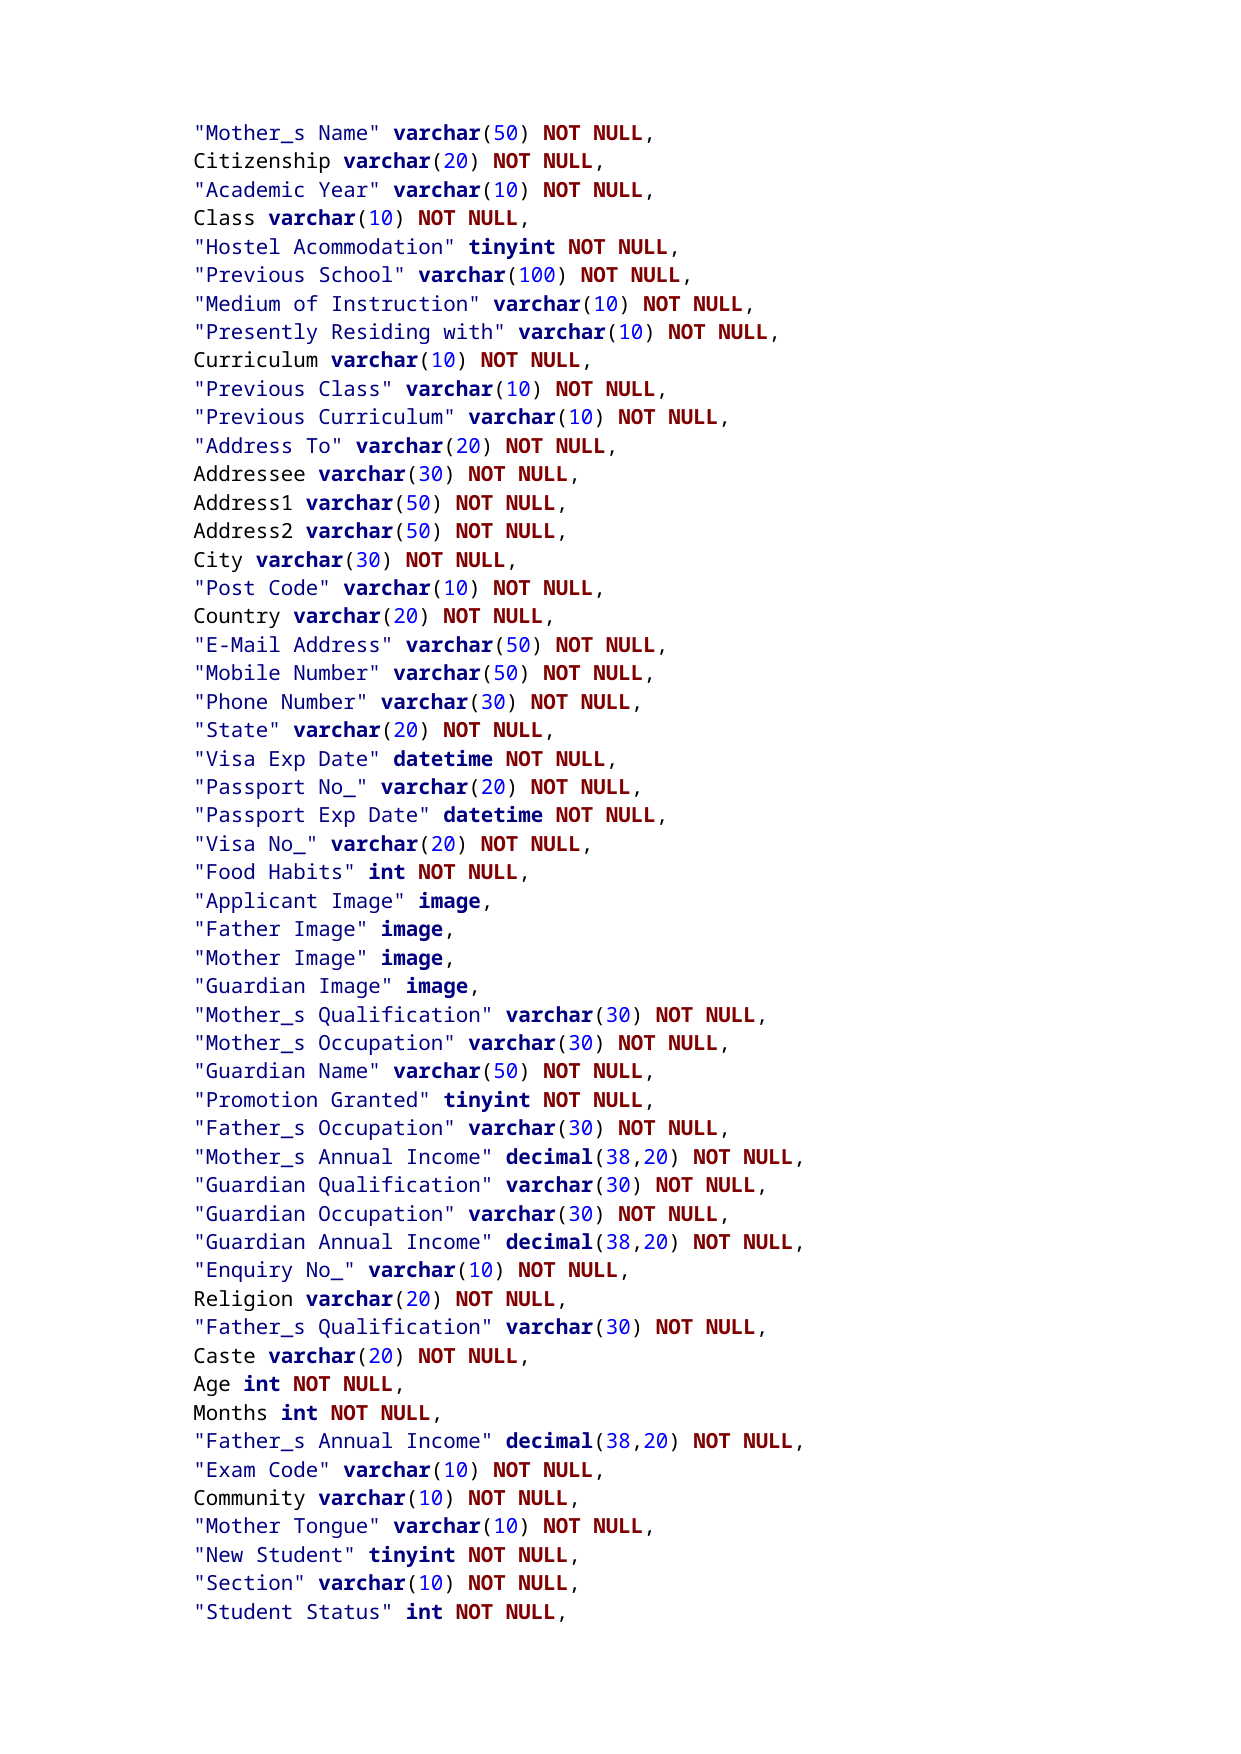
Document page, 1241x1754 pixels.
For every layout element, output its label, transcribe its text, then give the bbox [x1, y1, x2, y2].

text "New Student" tinyint NOT NULL, [118, 1540, 1122, 1568]
text "Post Code" varchar(10) NOT NULL, [118, 573, 1122, 602]
text "Applicant Image" image, [118, 886, 1122, 914]
text Country varchar(20) NOT NULL, [118, 602, 1122, 630]
text "Previous Curriculum" varchar(10) NOT NULL, [118, 402, 1122, 431]
text "Father Image" image, [118, 914, 1122, 943]
text "Father_s Qualification" varchar(30) NOT NULL, [118, 1312, 1122, 1341]
text "Passport Exp Date" datetime NOT NULL, [118, 801, 1122, 829]
text "Academic Year" varchar(10) NOT NULL, [118, 175, 1122, 203]
text Class varchar(10) NOT NULL, [118, 203, 1122, 232]
text "Previous Class" varchar(10) NOT NULL, [118, 374, 1122, 402]
text "Address To" varchar(20) NOT NULL, [118, 431, 1122, 459]
text "Section" varchar(10) NOT NULL, [118, 1568, 1122, 1597]
text "Mother Tongue" varchar(10) NOT NULL, [118, 1512, 1122, 1540]
text "Previous School" varchar(100) NOT NULL, [118, 260, 1122, 289]
text "E-Mail Address" varchar(50) NOT NULL, [118, 630, 1122, 658]
text "Visa Exp Date" datetime NOT NULL, [118, 744, 1122, 772]
text Curriculum varchar(10) NOT NULL, [118, 346, 1122, 374]
text "Mother_s Qualification" varchar(30) NOT NULL, [118, 1000, 1122, 1028]
text "Medium of Instruction" varchar(10) NOT NULL, [118, 289, 1122, 317]
text Religion varchar(20) NOT NULL, [118, 1284, 1122, 1312]
text "Guardian Annual Income" decimal(38,20) NOT NULL, [118, 1227, 1122, 1256]
text "Food Habits" int NOT NULL, [118, 857, 1122, 886]
text "Mobile Number" varchar(50) NOT NULL, [118, 658, 1122, 687]
text "Exam Code" varchar(10) NOT NULL, [118, 1455, 1122, 1483]
text "Mother_s Annual Income" decimal(38,20) NOT NULL, [118, 1142, 1122, 1170]
text Months int NOT NULL, [118, 1398, 1122, 1426]
text "Visa No_" varchar(20) NOT NULL, [118, 829, 1122, 857]
text "Father_s Occupation" varchar(30) NOT NULL, [118, 1113, 1122, 1142]
text "Hostel Acommodation" tinyint NOT NULL, [118, 232, 1122, 260]
text "Guardian Occupation" varchar(30) NOT NULL, [118, 1199, 1122, 1227]
text Community varchar(10) NOT NULL, [118, 1483, 1122, 1512]
text "Presently Residing with" varchar(10) NOT NULL, [118, 317, 1122, 346]
text Address1 varchar(50) NOT NULL, [118, 488, 1122, 516]
text Citizenship varchar(20) NOT NULL, [118, 147, 1122, 175]
text "Father_s Annual Income" decimal(38,20) NOT NULL, [118, 1426, 1122, 1455]
text "Guardian Qualification" varchar(30) NOT NULL, [118, 1170, 1122, 1199]
text "Mother_s Name" varchar(50) NOT NULL, [118, 118, 1122, 147]
text Caste varchar(20) NOT NULL, [118, 1341, 1122, 1369]
text "Promotion Granted" tinyint NOT NULL, [118, 1085, 1122, 1113]
text "Guardian Name" varchar(50) NOT NULL, [118, 1057, 1122, 1085]
text "Student Status" int NOT NULL, [118, 1597, 1122, 1625]
text "Mother Image" image, [118, 943, 1122, 971]
text Age int NOT NULL, [118, 1369, 1122, 1398]
text City varchar(30) NOT NULL, [118, 545, 1122, 573]
text "Guardian Image" image, [118, 971, 1122, 1000]
text "Mother_s Occupation" varchar(30) NOT NULL, [118, 1028, 1122, 1057]
text "Phone Number" varchar(30) NOT NULL, [118, 687, 1122, 715]
text "Enquiry No_" varchar(10) NOT NULL, [118, 1256, 1122, 1284]
text "State" varchar(20) NOT NULL, [118, 715, 1122, 744]
text "Passport No_" varchar(20) NOT NULL, [118, 772, 1122, 801]
text Addressee varchar(30) NOT NULL, [118, 459, 1122, 488]
text Address2 varchar(50) NOT NULL, [118, 516, 1122, 545]
